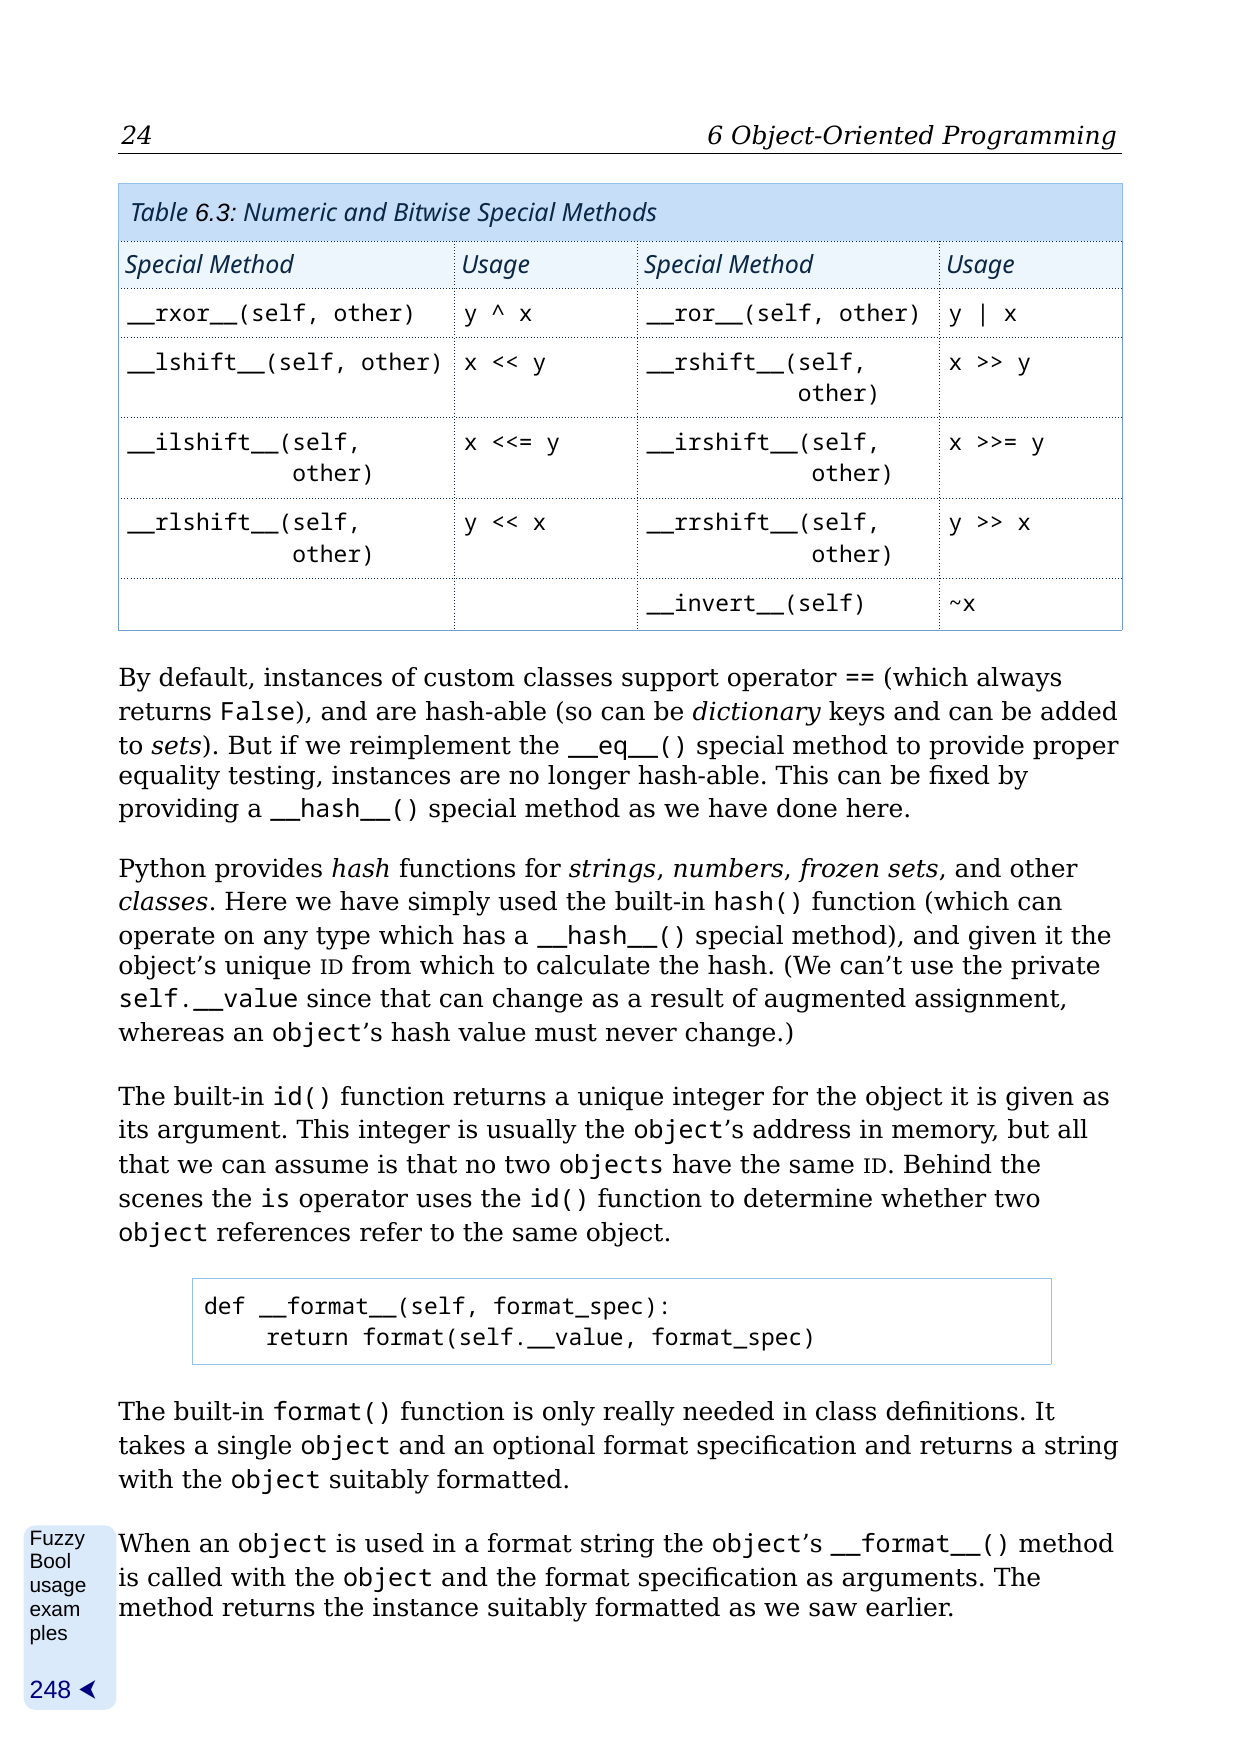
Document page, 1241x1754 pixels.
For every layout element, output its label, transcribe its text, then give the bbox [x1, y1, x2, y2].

table_cell __rxor__(self, other) [119, 288, 454, 337]
table_cell x >>= y [939, 417, 1122, 497]
table_cell __invert__(self) [638, 578, 939, 629]
text When an object is used in a format string the object’s __format__() method is called with the object and the format specification as arguments. The method returns the instance suitably formatted as we saw earlier. [118, 1525, 1122, 1623]
table_cell __rrshift__(self, other) [638, 498, 939, 578]
text The built-in format() function is only really needed in class definitions. It takes a single object and an optional format specification and returns a string with the object suitably formatted. [118, 1394, 1122, 1496]
table_cell Usage [455, 241, 637, 288]
table_cell __irshift__(self, other) [638, 417, 939, 497]
table_cell [119, 578, 454, 629]
text def __format__(self, format_spec): [193, 1279, 1051, 1309]
table_cell x >> y [939, 337, 1122, 417]
text The built-in id() function returns a unique integer for the object it is given as its argument. This integer is usually the object’s address in memory, but all that we can assume is that no two objects have the same id. Behind the scenes the is operator uses the id() function to determine whether two object references refer to the same object. [118, 1078, 1122, 1248]
table_cell x << y [455, 337, 637, 417]
table_cell x <<= y [455, 417, 637, 497]
text By default, instances of custom classes support operator == (which always returns False), and are hash-able (so can be dictionary keys and can be added to sets). But if we reimplement the __eq__() special method to provide proper equality testing, instances are no longer hash-able. This can be fixed by providing a __hash__() special method as we have done here. [118, 659, 1122, 824]
table_cell __ror__(self, other) [638, 288, 939, 337]
text return format(self.__value, format_spec) [193, 1309, 1051, 1364]
table_cell Special Method [119, 241, 454, 288]
table_cell __ilshift__(self, other) [119, 417, 454, 497]
table_cell y ^ x [455, 288, 637, 337]
table_cell __rlshift__(self, other) [119, 498, 454, 578]
table_header Table 6.3: Numeric and Bitwise Special Methods [119, 184, 1122, 241]
table_cell y | x [939, 288, 1122, 337]
table_cell ~x [939, 578, 1122, 629]
table_cell [455, 578, 637, 629]
table_cell y << x [455, 498, 637, 578]
table_cell Usage [939, 241, 1122, 288]
table_cell __rshift__(self, other) [638, 337, 939, 417]
table_cell __lshift__(self, other) [119, 337, 454, 417]
table_cell y >> x [939, 498, 1122, 578]
table_cell Special Method [638, 241, 939, 288]
text Python provides hash functions for strings, numbers, frozen sets, and other classes. Here we have simply used the built-in hash() function (which can operate on any type which has a __hash__() special method), and given it the object’s unique id from which to calculate the hash. (We can’t use the private self.__value since that can change as a result of augmented assignment, whereas an object’s hash value must never change.) [118, 854, 1122, 1049]
